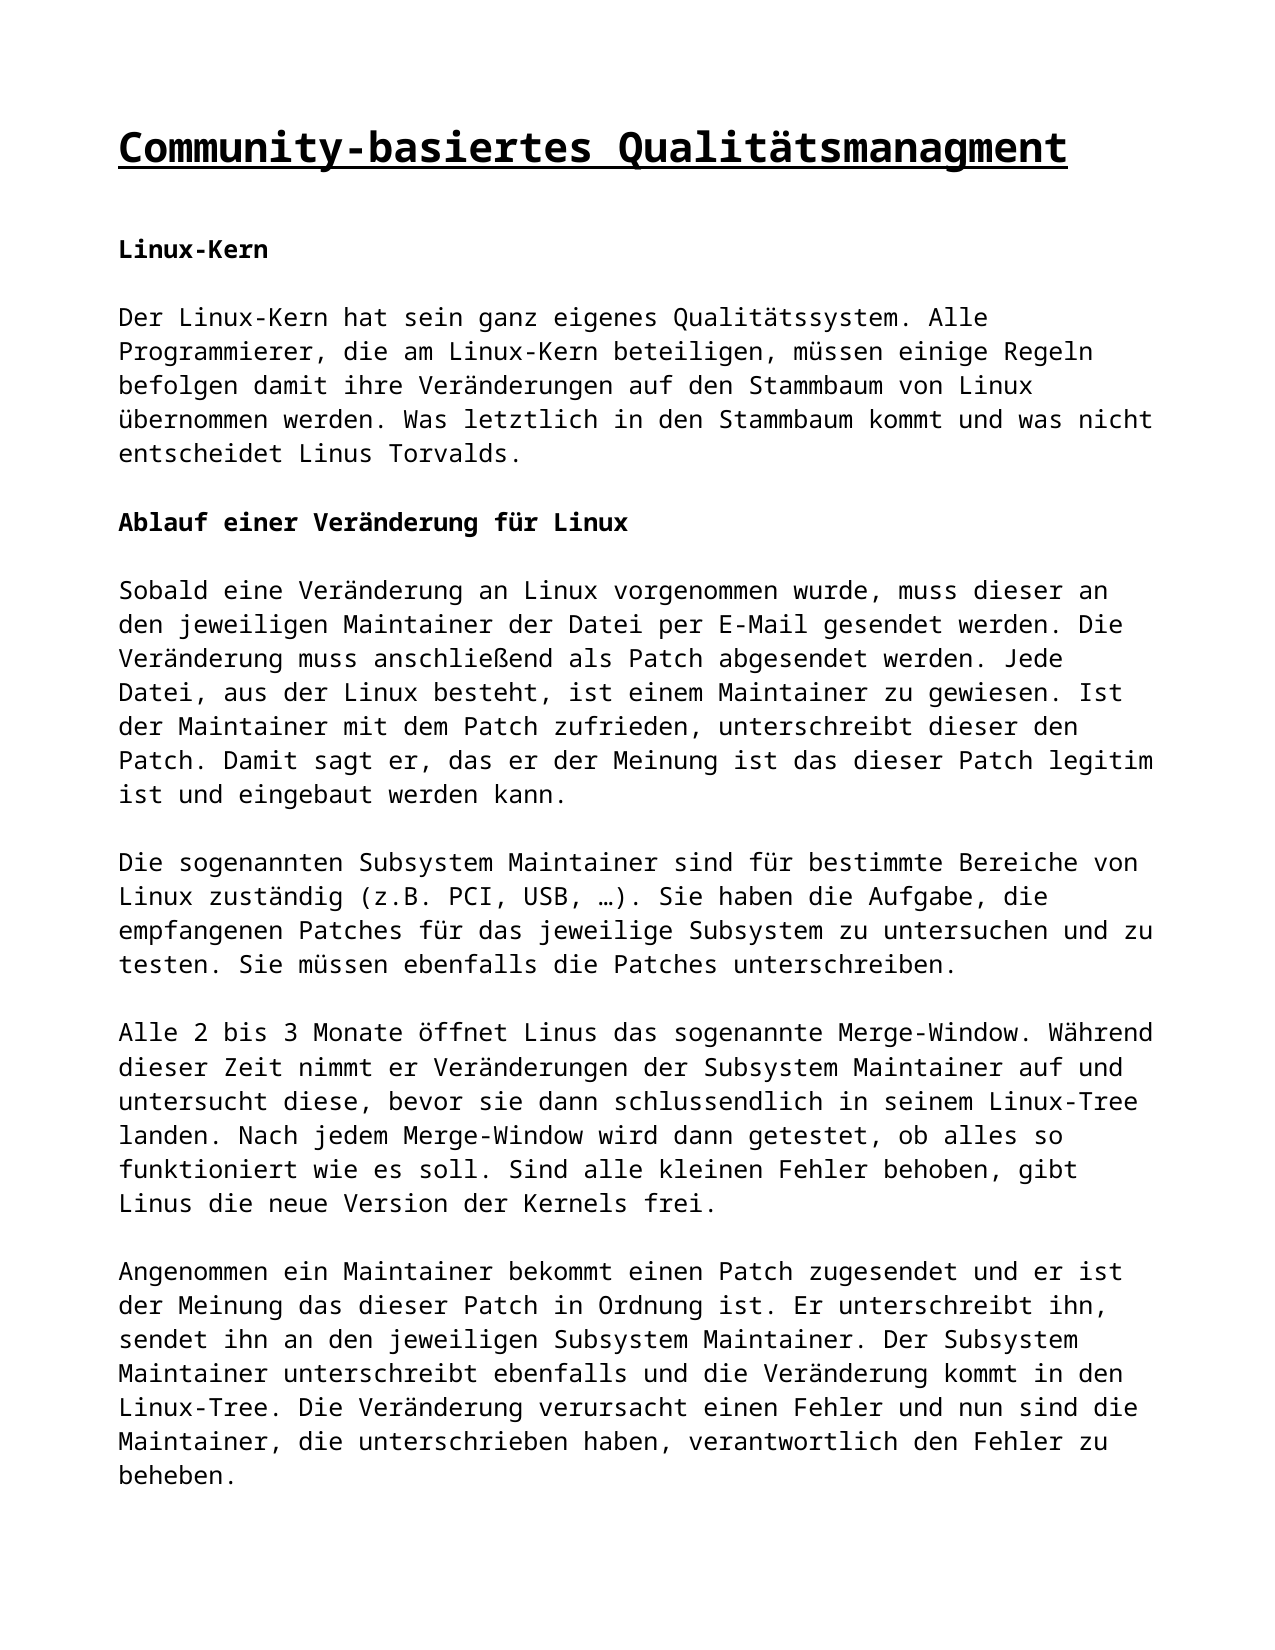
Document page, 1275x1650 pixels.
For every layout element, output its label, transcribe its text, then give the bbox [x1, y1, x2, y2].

text Die sogenannten Subsystem Maintainer sind für bestimmte Bereiche von Linux zuständig (z.B. PCI, USB, …). Sie haben die Aufgabe, die empfangenen Patches für das jeweilige Subsystem zu untersuchen und zu testen. Sie müssen ebenfalls die Patches unterschreiben. [118, 845, 1157, 981]
text Ablauf einer Veränderung für Linux [118, 504, 1157, 538]
text Linux-Kern [118, 232, 1157, 266]
text Community-basiertes Qualitätsmanagment [118, 118, 1157, 175]
text Alle 2 bis 3 Monate öffnet Linus das sogenannte Merge-Window. Während dieser Zeit nimmt er Veränderungen der Subsystem Maintainer auf und untersucht diese, bevor sie dann schlussendlich in seinem Linux-Tree landen. Nach jedem Merge-Window wird dann getestet, ob alles so funktioniert wie es soll. Sind alle kleinen Fehler behoben, gibt Linus die neue Version der Kernels frei. [118, 1015, 1157, 1219]
text Der Linux-Kern hat sein ganz eigenes Qualitätssystem. Alle Programmierer, die am Linux-Kern beteiligen, müssen einige Regeln befolgen damit ihre Veränderungen auf den Stammbaum von Linux übernommen werden. Was letztlich in den Stammbaum kommt und was nicht entscheidet Linus Torvalds. [118, 300, 1157, 470]
text Angenommen ein Maintainer bekommt einen Patch zugesendet und er ist der Meinung das dieser Patch in Ordnung ist. Er unterschreibt ihn, sendet ihn an den jeweiligen Subsystem Maintainer. Der Subsystem Maintainer unterschreibt ebenfalls und die Veränderung kommt in den Linux-Tree. Die Veränderung verursacht einen Fehler und nun sind die Maintainer, die unterschrieben haben, verantwortlich den Fehler zu beheben. [118, 1253, 1157, 1492]
text Sobald eine Veränderung an Linux vorgenommen wurde, muss dieser an den jeweiligen Maintainer der Datei per E-Mail gesendet werden. Die Veränderung muss anschließend als Patch abgesendet werden. Jede Datei, aus der Linux besteht, ist einem Maintainer zu gewiesen. Ist der Maintainer mit dem Patch zufrieden, unterschreibt dieser den Patch. Damit sagt er, das er der Meinung ist das dieser Patch legitim ist und eingebaut werden kann. [118, 572, 1157, 811]
